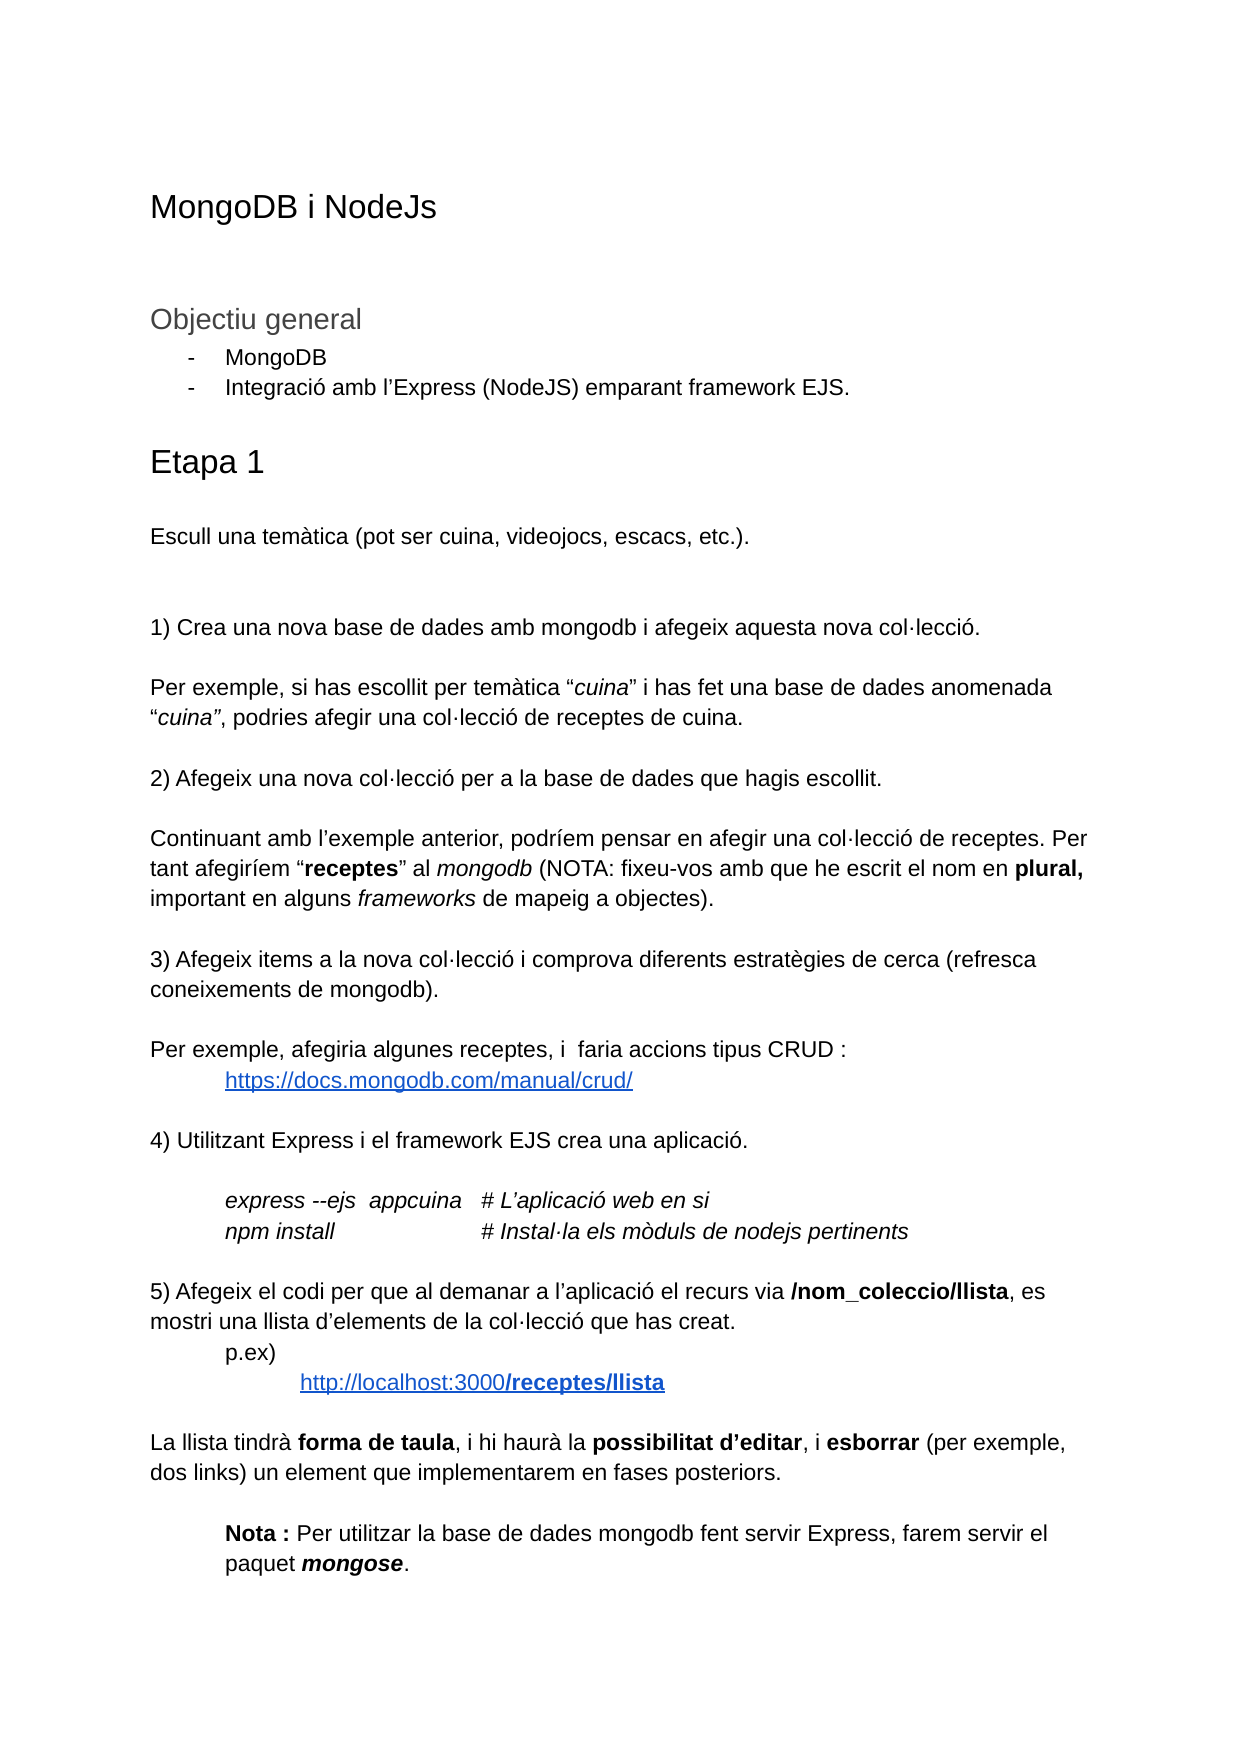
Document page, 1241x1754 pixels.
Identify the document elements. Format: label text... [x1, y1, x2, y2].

text Per exemple, afegiria algunes receptes, i faria accions tipus CRUD : [150, 1036, 1090, 1063]
text Nota : Per utilitzar la base de dades mongodb fent servir Express, farem servir el paquet mongose. [225, 1520, 1090, 1576]
text Per exemple, si has escollit per temàtica “cuina” i has fet una base de dades anomenada “cuina”, podries afegir una col·lecció de receptes de cuina. [150, 674, 1090, 731]
text 1) Crea una nova base de dades amb mongodb i afegeix aquesta nova col·lecció. [150, 613, 1090, 640]
text 3) Afegeix items a la nova col·lecció i comprova diferents estratègies de cerca (refresca coneixements de mongodb). [150, 946, 1090, 1002]
subtitle Etapa 1 [150, 442, 1090, 480]
text p.ex) [225, 1338, 1090, 1365]
text La llista tindrà forma de taula, i hi haurà la possibilitat d’editar, i esborrar (per exemple, dos links) un element que implementarem en fases posteriors. [150, 1429, 1090, 1486]
text Continuant amb l’exemple anterior, podríem pensar en afegir una col·lecció de receptes. Per tant afegiríem “receptes” al mongodb (NOTA: fixeu-vos amb que he escrit el nom en plural, important en alguns frameworks de mapeig a objectes). [150, 825, 1090, 912]
subtitle Objectiu general [150, 302, 1090, 336]
text npm install # Instal·la els mòduls de nodejs pertinents [150, 1218, 1090, 1244]
list MongoDB [187, 344, 1090, 370]
text https://docs.mongodb.com/manual/crud/ [150, 1067, 1090, 1093]
text express --ejs appcuina # L’aplicació web en si [150, 1187, 1090, 1214]
text 5) Afegeix el codi per que al demanar a l’aplicació el recurs via /nom_coleccio/llista, es mostri una llista d’elements de la col·lecció que has creat. [150, 1278, 1090, 1335]
text 4) Utilitzant Express i el framework EJS crea una aplicació. [150, 1127, 1090, 1153]
text 2) Afegeix una nova col·lecció per a la base de dades que hagis escollit. [150, 764, 1090, 791]
list Integració amb l’Express (NodeJS) emparant framework EJS. [187, 374, 1090, 400]
text http://localhost:3000/receptes/llista [300, 1369, 1090, 1395]
text Escull una temàtica (pot ser cuina, videojocs, escacs, etc.). [150, 523, 1090, 549]
subtitle MongoDB i NodeJs [150, 187, 1090, 226]
